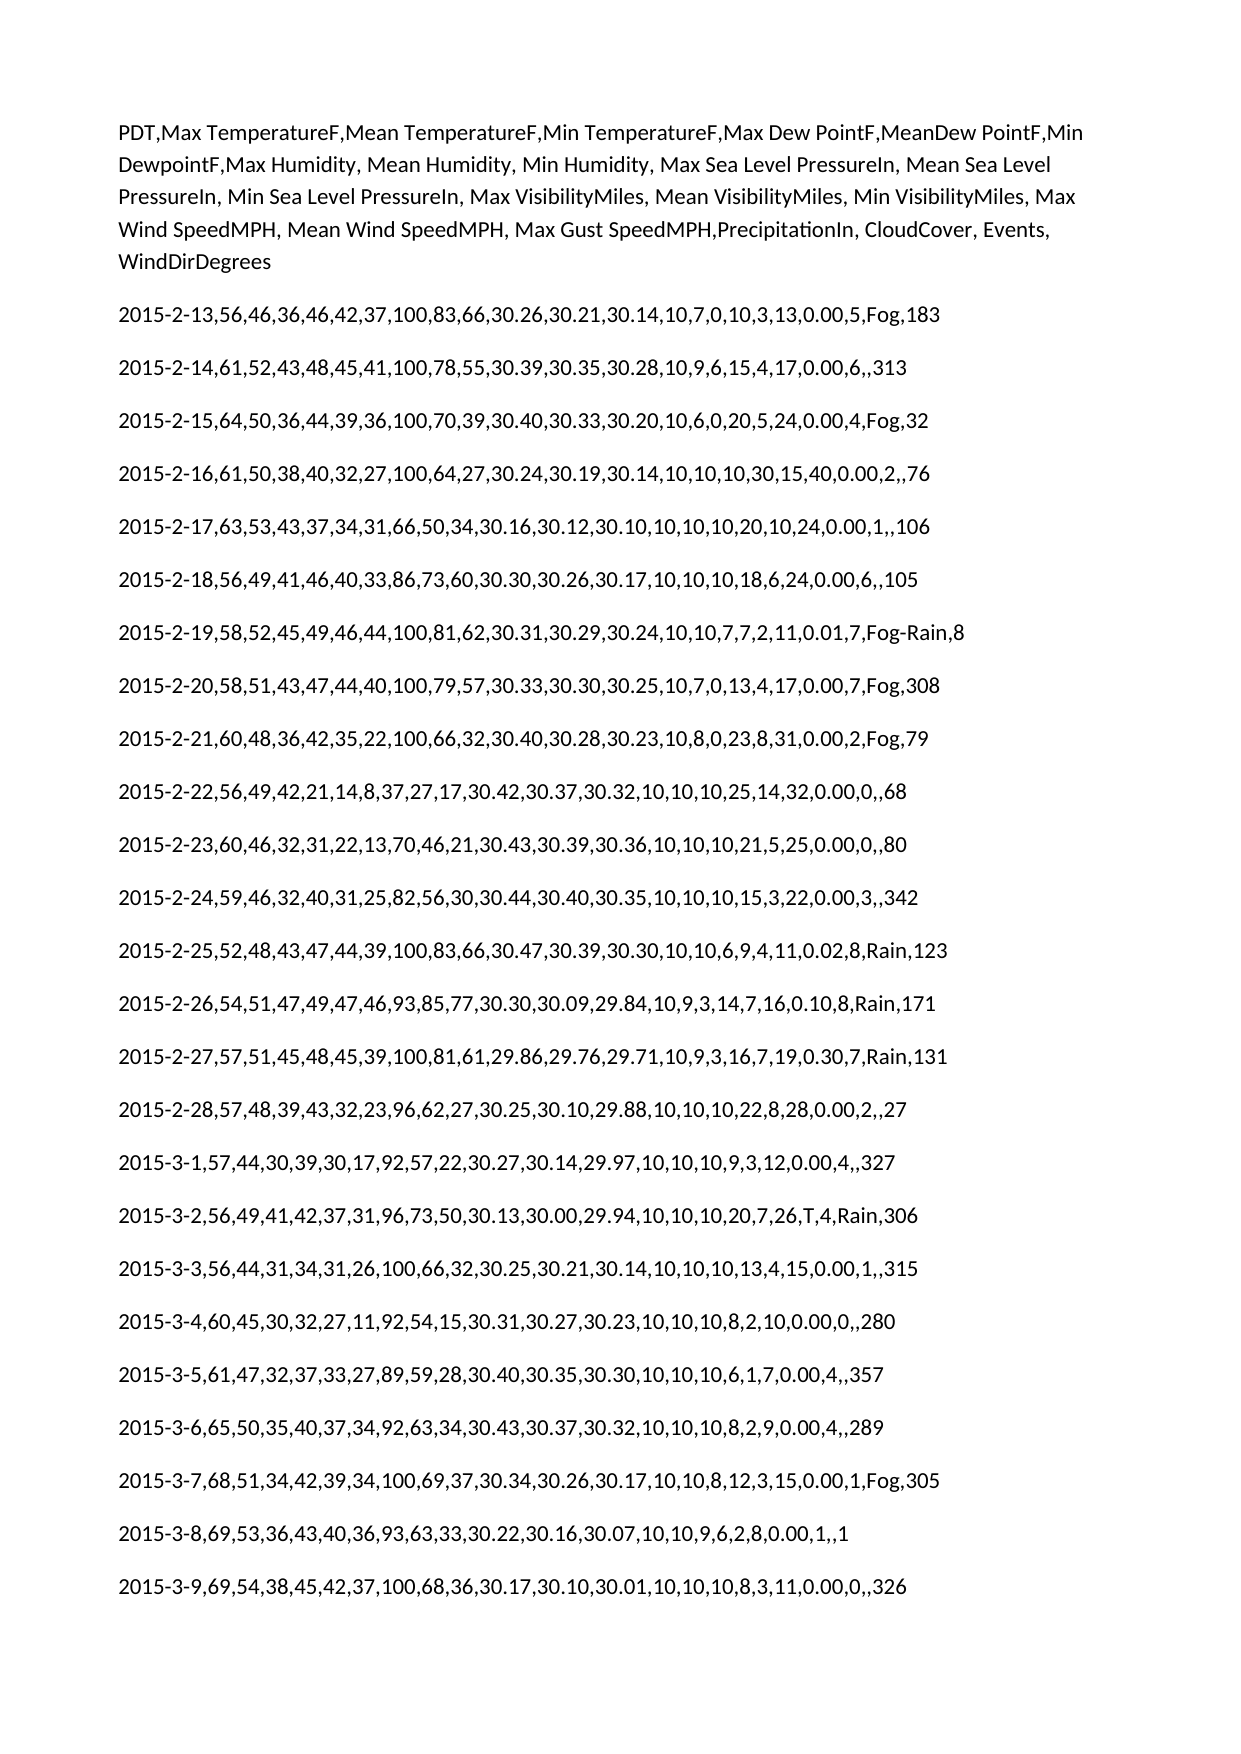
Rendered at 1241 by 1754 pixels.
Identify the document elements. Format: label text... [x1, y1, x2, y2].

text 2015-2-22,56,49,42,21,14,8,37,27,17,30.42,30.37,30.32,10,10,10,25,14,32,0.00,0,,68 [118, 777, 1122, 805]
text 2015-2-17,63,53,43,37,34,31,66,50,34,30.16,30.12,30.10,10,10,10,20,10,24,0.00,1,,106 [118, 512, 1122, 540]
text 2015-3-2,56,49,41,42,37,31,96,73,50,30.13,30.00,29.94,10,10,10,20,7,26,T,4,Rain,306 [118, 1201, 1122, 1229]
text 2015-2-14,61,52,43,48,45,41,100,78,55,30.39,30.35,30.28,10,9,6,15,4,17,0.00,6,,313 [118, 353, 1122, 381]
text 2015-2-13,56,46,36,46,42,37,100,83,66,30.26,30.21,30.14,10,7,0,10,3,13,0.00,5,Fog,183 [118, 300, 1122, 328]
text 2015-2-16,61,50,38,40,32,27,100,64,27,30.24,30.19,30.14,10,10,10,30,15,40,0.00,2,,76 [118, 459, 1122, 487]
text 2015-2-25,52,48,43,47,44,39,100,83,66,30.47,30.39,30.30,10,10,6,9,4,11,0.02,8,Rain,123 [118, 936, 1122, 964]
text 2015-2-18,56,49,41,46,40,33,86,73,60,30.30,30.26,30.17,10,10,10,18,6,24,0.00,6,,105 [118, 565, 1122, 593]
text 2015-2-24,59,46,32,40,31,25,82,56,30,30.44,30.40,30.35,10,10,10,15,3,22,0.00,3,,342 [118, 883, 1122, 911]
text 2015-3-5,61,47,32,37,33,27,89,59,28,30.40,30.35,30.30,10,10,10,6,1,7,0.00,4,,357 [118, 1360, 1122, 1388]
text 2015-3-6,65,50,35,40,37,34,92,63,34,30.43,30.37,30.32,10,10,10,8,2,9,0.00,4,,289 [118, 1413, 1122, 1441]
text 2015-2-26,54,51,47,49,47,46,93,85,77,30.30,30.09,29.84,10,9,3,14,7,16,0.10,8,Rain,171 [118, 989, 1122, 1017]
text 2015-3-8,69,53,36,43,40,36,93,63,33,30.22,30.16,30.07,10,10,9,6,2,8,0.00,1,,1 [118, 1519, 1122, 1547]
text 2015-3-3,56,44,31,34,31,26,100,66,32,30.25,30.21,30.14,10,10,10,13,4,15,0.00,1,,315 [118, 1254, 1122, 1282]
text 2015-2-23,60,46,32,31,22,13,70,46,21,30.43,30.39,30.36,10,10,10,21,5,25,0.00,0,,80 [118, 830, 1122, 858]
text 2015-3-1,57,44,30,39,30,17,92,57,22,30.27,30.14,29.97,10,10,10,9,3,12,0.00,4,,327 [118, 1148, 1122, 1176]
text 2015-2-28,57,48,39,43,32,23,96,62,27,30.25,30.10,29.88,10,10,10,22,8,28,0.00,2,,27 [118, 1095, 1122, 1123]
text 2015-2-27,57,51,45,48,45,39,100,81,61,29.86,29.76,29.71,10,9,3,16,7,19,0.30,7,Rain,131 [118, 1042, 1122, 1070]
text PDT,Max TemperatureF,Mean TemperatureF,Min TemperatureF,Max Dew PointF,MeanDew PointF,Min DewpointF,Max Humidity, Mean Humidity, Min Humidity, Max Sea Level PressureIn, Mean Sea Level PressureIn, Min Sea Level PressureIn, Max VisibilityMiles, Mean VisibilityMiles, Min VisibilityMiles, Max Wind SpeedMPH, Mean Wind SpeedMPH, Max Gust SpeedMPH,PrecipitationIn, CloudCover, Events, WindDirDegrees [118, 118, 1122, 275]
text 2015-2-20,58,51,43,47,44,40,100,79,57,30.33,30.30,30.25,10,7,0,13,4,17,0.00,7,Fog,308 [118, 671, 1122, 699]
text 2015-2-19,58,52,45,49,46,44,100,81,62,30.31,30.29,30.24,10,10,7,7,2,11,0.01,7,Fog-Rain,8 [118, 618, 1122, 646]
text 2015-3-9,69,54,38,45,42,37,100,68,36,30.17,30.10,30.01,10,10,10,8,3,11,0.00,0,,326 [118, 1572, 1122, 1600]
text 2015-2-15,64,50,36,44,39,36,100,70,39,30.40,30.33,30.20,10,6,0,20,5,24,0.00,4,Fog,32 [118, 406, 1122, 434]
text 2015-3-4,60,45,30,32,27,11,92,54,15,30.31,30.27,30.23,10,10,10,8,2,10,0.00,0,,280 [118, 1307, 1122, 1335]
text 2015-3-7,68,51,34,42,39,34,100,69,37,30.34,30.26,30.17,10,10,8,12,3,15,0.00,1,Fog,305 [118, 1466, 1122, 1494]
text 2015-2-21,60,48,36,42,35,22,100,66,32,30.40,30.28,30.23,10,8,0,23,8,31,0.00,2,Fog,79 [118, 724, 1122, 752]
